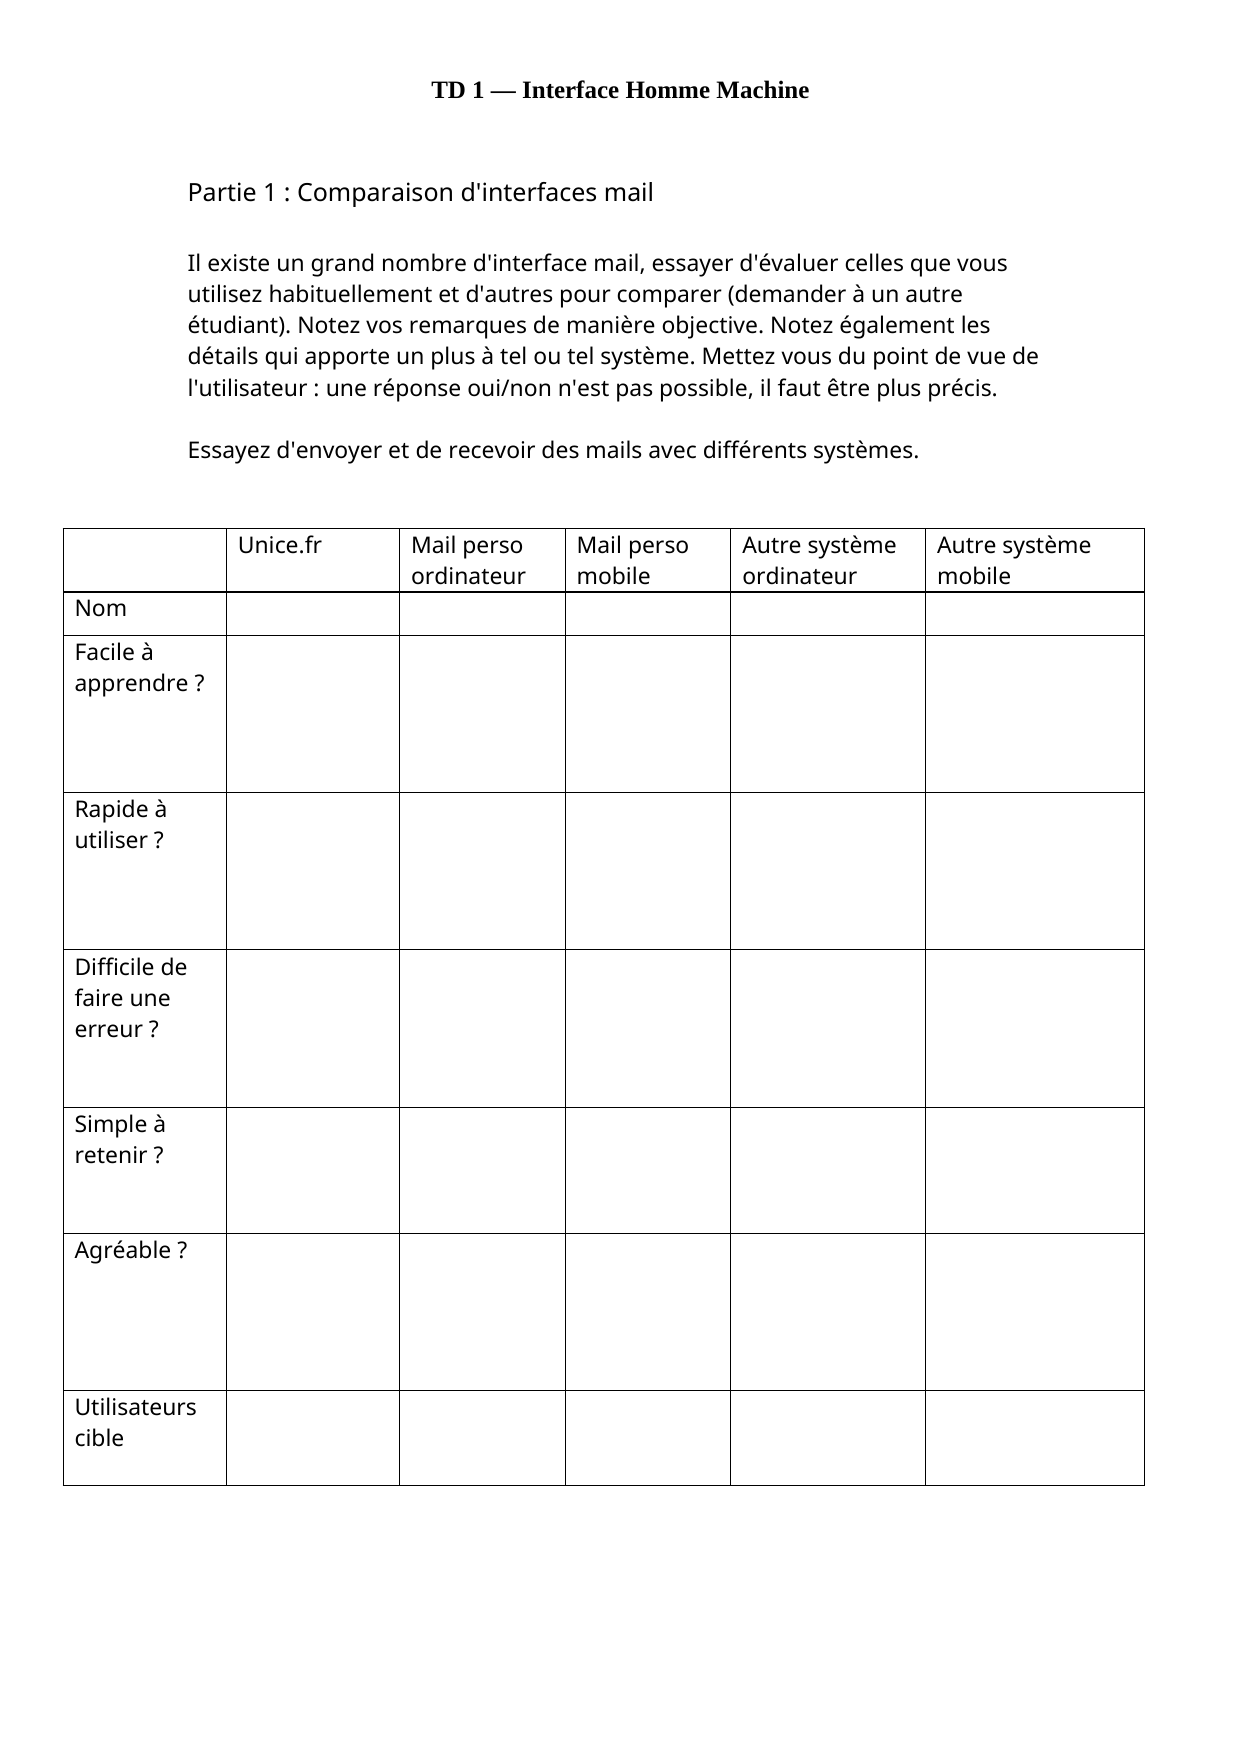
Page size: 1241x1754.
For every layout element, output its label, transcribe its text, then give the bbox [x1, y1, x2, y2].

table_cell [731, 593, 925, 635]
text Essayez d'envoyer et de recevoir des mails avec différents systèmes. [187, 434, 1053, 465]
table_cell [227, 1391, 399, 1485]
table_header Mail perso ordinateur [400, 529, 565, 591]
table_cell [731, 950, 925, 1107]
table_cell [566, 1234, 730, 1390]
table_cell Agréable ? [64, 1234, 226, 1390]
table_cell [926, 1108, 1144, 1233]
table_cell [400, 636, 565, 792]
table_header Autre système ordinateur [731, 529, 925, 591]
table_cell [926, 593, 1144, 635]
table_header Unice.fr [227, 529, 399, 591]
table_cell [566, 793, 730, 949]
table_cell Utilisateurs cible [64, 1391, 226, 1485]
text Il existe un grand nombre d'interface mail, essayer d'évaluer celles que vous utilisez habituellement et d'autres pour comparer (demander à un autre étudiant). Notez vos remarques de manière objective. Notez également les détails qui apporte un plus à tel ou tel système. Mettez vous du point de vue de l'utilisateur : une réponse oui/non n'est pas possible, il faut être plus précis. [187, 247, 1053, 403]
table_header Mail perso mobile [566, 529, 730, 591]
table_cell [227, 1234, 399, 1390]
table_cell Rapide à utiliser ? [64, 793, 226, 949]
table_cell [926, 950, 1144, 1107]
table_cell Facile à apprendre ? [64, 636, 226, 792]
table_cell Nom [64, 593, 226, 635]
table_cell [566, 636, 730, 792]
table_cell [400, 1391, 565, 1485]
table_cell [566, 1391, 730, 1485]
table_cell [227, 950, 399, 1107]
table_cell [731, 793, 925, 949]
table_cell [926, 636, 1144, 792]
table_cell [400, 950, 565, 1107]
table_cell [731, 636, 925, 792]
table_cell [227, 1108, 399, 1233]
subtitle Partie 1 : Comparaison d'interfaces mail [187, 175, 1053, 209]
table_cell [400, 1108, 565, 1233]
table_cell [566, 1108, 730, 1233]
table_cell [731, 1234, 925, 1390]
table_header [64, 529, 226, 591]
table_cell [227, 793, 399, 949]
table_cell Simple à retenir ? [64, 1108, 226, 1233]
table_cell [731, 1108, 925, 1233]
table_cell [566, 593, 730, 635]
table_header Autre système mobile [926, 529, 1144, 591]
table_cell [400, 793, 565, 949]
table_cell [926, 793, 1144, 949]
table_cell [566, 950, 730, 1107]
table_cell [731, 1391, 925, 1485]
table_cell [400, 1234, 565, 1390]
table_cell [227, 636, 399, 792]
table_cell [400, 593, 565, 635]
table_cell [926, 1234, 1144, 1390]
table_cell [227, 593, 399, 635]
table_cell [926, 1391, 1144, 1485]
table_cell Difficile de faire une erreur ? [64, 950, 226, 1107]
